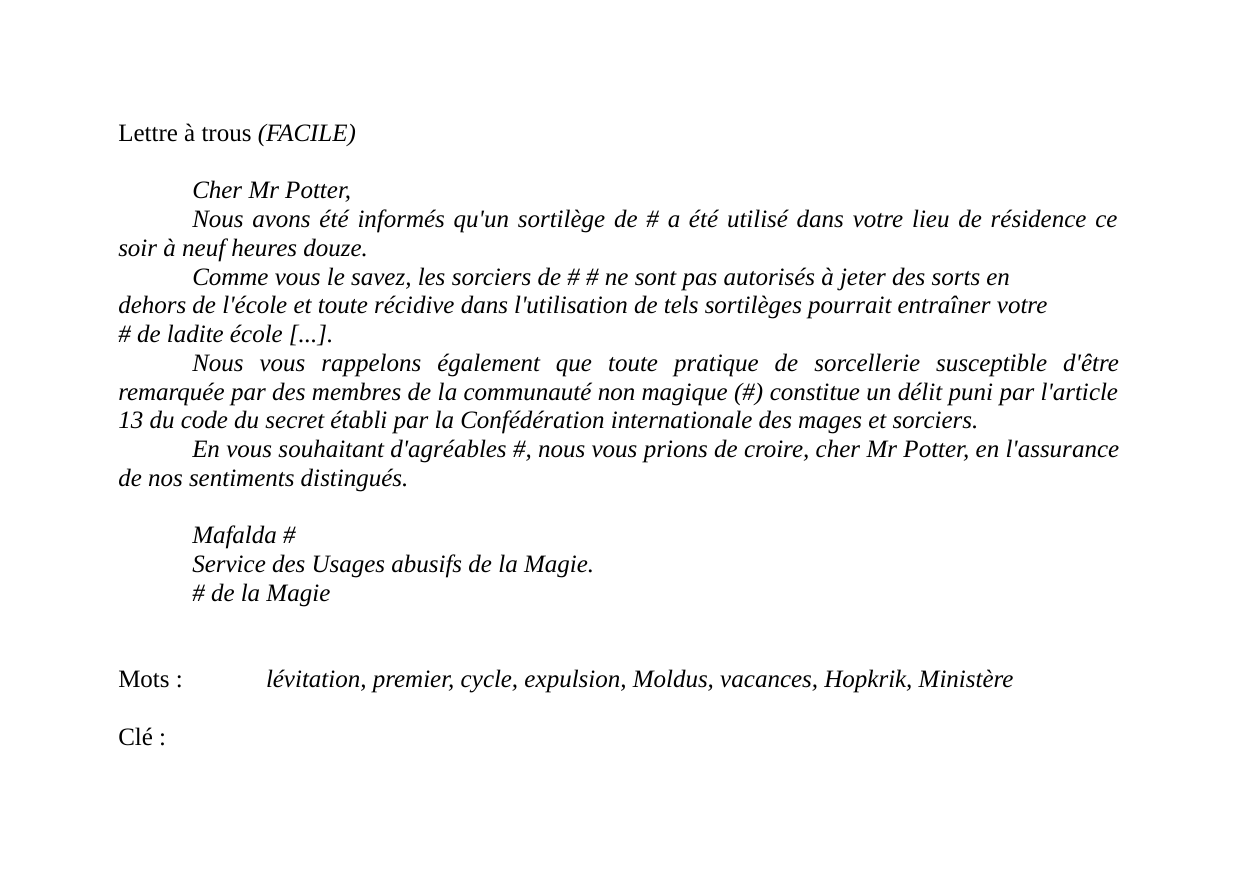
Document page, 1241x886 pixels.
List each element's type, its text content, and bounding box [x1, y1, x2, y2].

text # de ladite école [...]. [118, 319, 1122, 348]
text Comme vous le savez, les sorciers de # # ne sont pas autorisés à jeter des sorts en [118, 262, 1122, 291]
text Cher Mr Potter, [118, 176, 1122, 204]
text Nous avons été informés qu'un sortilège de # a été utilisé dans votre lieu de résidence ce soir à neuf heures douze. [118, 204, 1122, 262]
text Lettre à trous (FACILE) [118, 118, 1122, 147]
text Nous vous rappelons également que toute pratique de sorcellerie susceptible d'être remarquée par des membres de la communauté non magique (#) constitue un délit puni par l'article 13 du code du secret établi par la Confédération internationale des mages et sorciers. [118, 348, 1122, 434]
text dehors de l'école et toute récidive dans l'utilisation de tels sortilèges pourrait entraîner votre [118, 291, 1122, 319]
text Service des Usages abusifs de la Magie. [118, 549, 1122, 578]
text Clé : [118, 722, 1122, 751]
text En vous souhaitant d'agréables #, nous vous prions de croire, cher Mr Potter, en l'assurance de nos sentiments distingués. [118, 434, 1122, 492]
text Mafalda # [118, 521, 1122, 549]
text Mots : lévitation, premier, cycle, expulsion, Moldus, vacances, Hopkrik, Ministère [118, 664, 1122, 693]
text # de la Magie [118, 578, 1122, 607]
